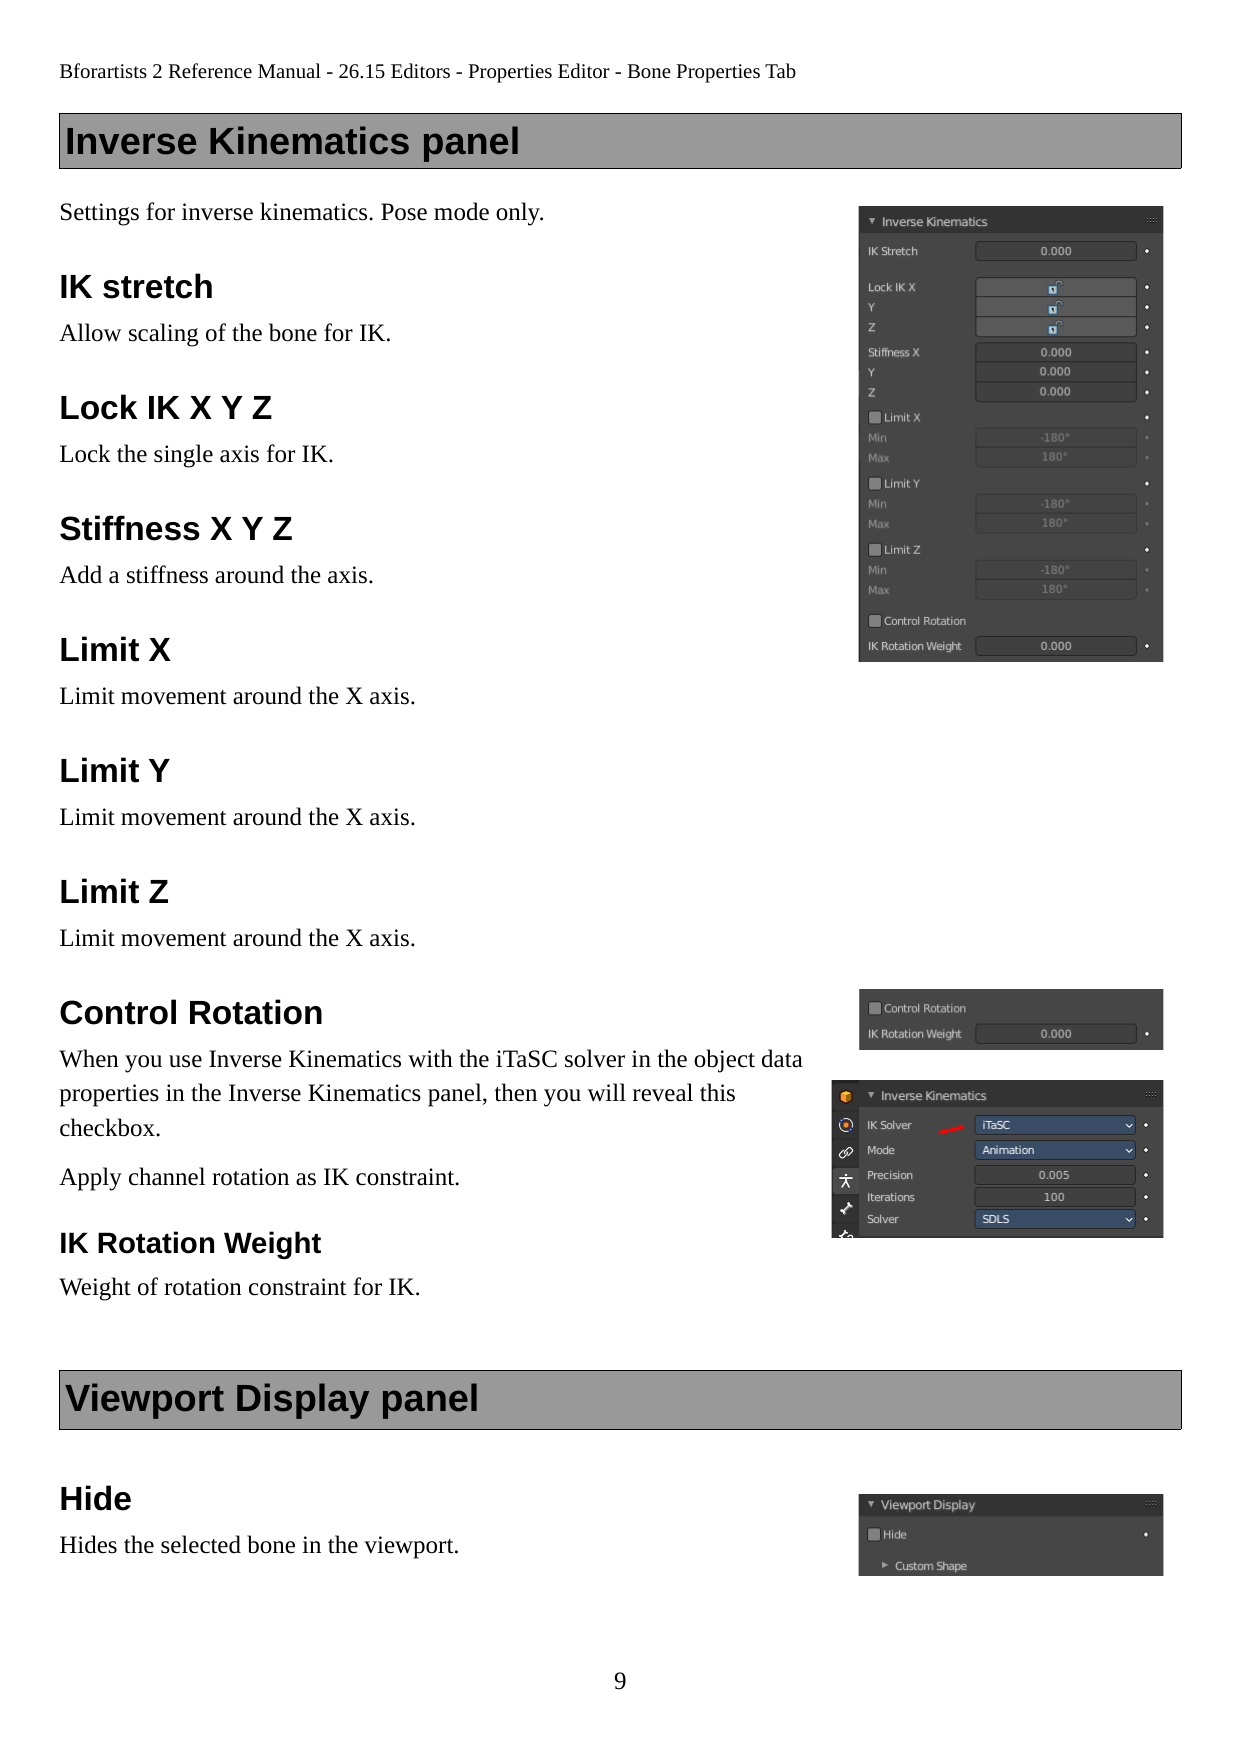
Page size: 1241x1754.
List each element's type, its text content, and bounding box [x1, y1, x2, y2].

subtitle Stiffness X Y Z [59, 509, 858, 547]
picture [831, 1080, 1164, 1238]
table_header Viewport Display panel [60, 1371, 1181, 1429]
text Lock the single axis for IK. [59, 439, 858, 467]
text Hides the selected bone in the viewport. [59, 1530, 858, 1559]
text Limit movement around the X axis. [59, 681, 1181, 709]
subtitle IK Rotation Weight [59, 1226, 1181, 1259]
subtitle [1164, 388, 1181, 426]
text Allow scaling of the bone for IK. [59, 318, 858, 346]
picture [858, 206, 1164, 662]
text Add a stiffness around the axis. [59, 560, 858, 588]
subtitle IK stretch [59, 267, 858, 305]
subtitle [1164, 509, 1181, 547]
text Limit movement around the X axis. [59, 802, 1181, 831]
subtitle Limit Y [59, 751, 1181, 789]
subtitle [1164, 267, 1181, 305]
text Settings for inverse kinematics. Pose mode only. [59, 197, 1181, 225]
subtitle Limit Z [59, 872, 1181, 910]
text Weight of rotation constraint for IK. [59, 1272, 1181, 1301]
picture [859, 989, 1164, 1050]
subtitle Control Rotation [59, 993, 859, 1031]
subtitle Limit X [59, 630, 1181, 668]
picture [858, 1494, 1164, 1576]
text Apply channel rotation as IK constraint. [59, 1162, 831, 1191]
text When you use Inverse Kinematics with the iTaSC solver in the object data properties in the Inverse Kinematics panel, then you will reveal this checkbox. [59, 1044, 1181, 1142]
subtitle [1164, 993, 1181, 1031]
table_header Inverse Kinematics panel [60, 114, 1181, 168]
subtitle Lock IK X Y Z [59, 388, 858, 426]
subtitle Hide [59, 1479, 1181, 1517]
text Limit movement around the X axis. [59, 923, 1181, 952]
